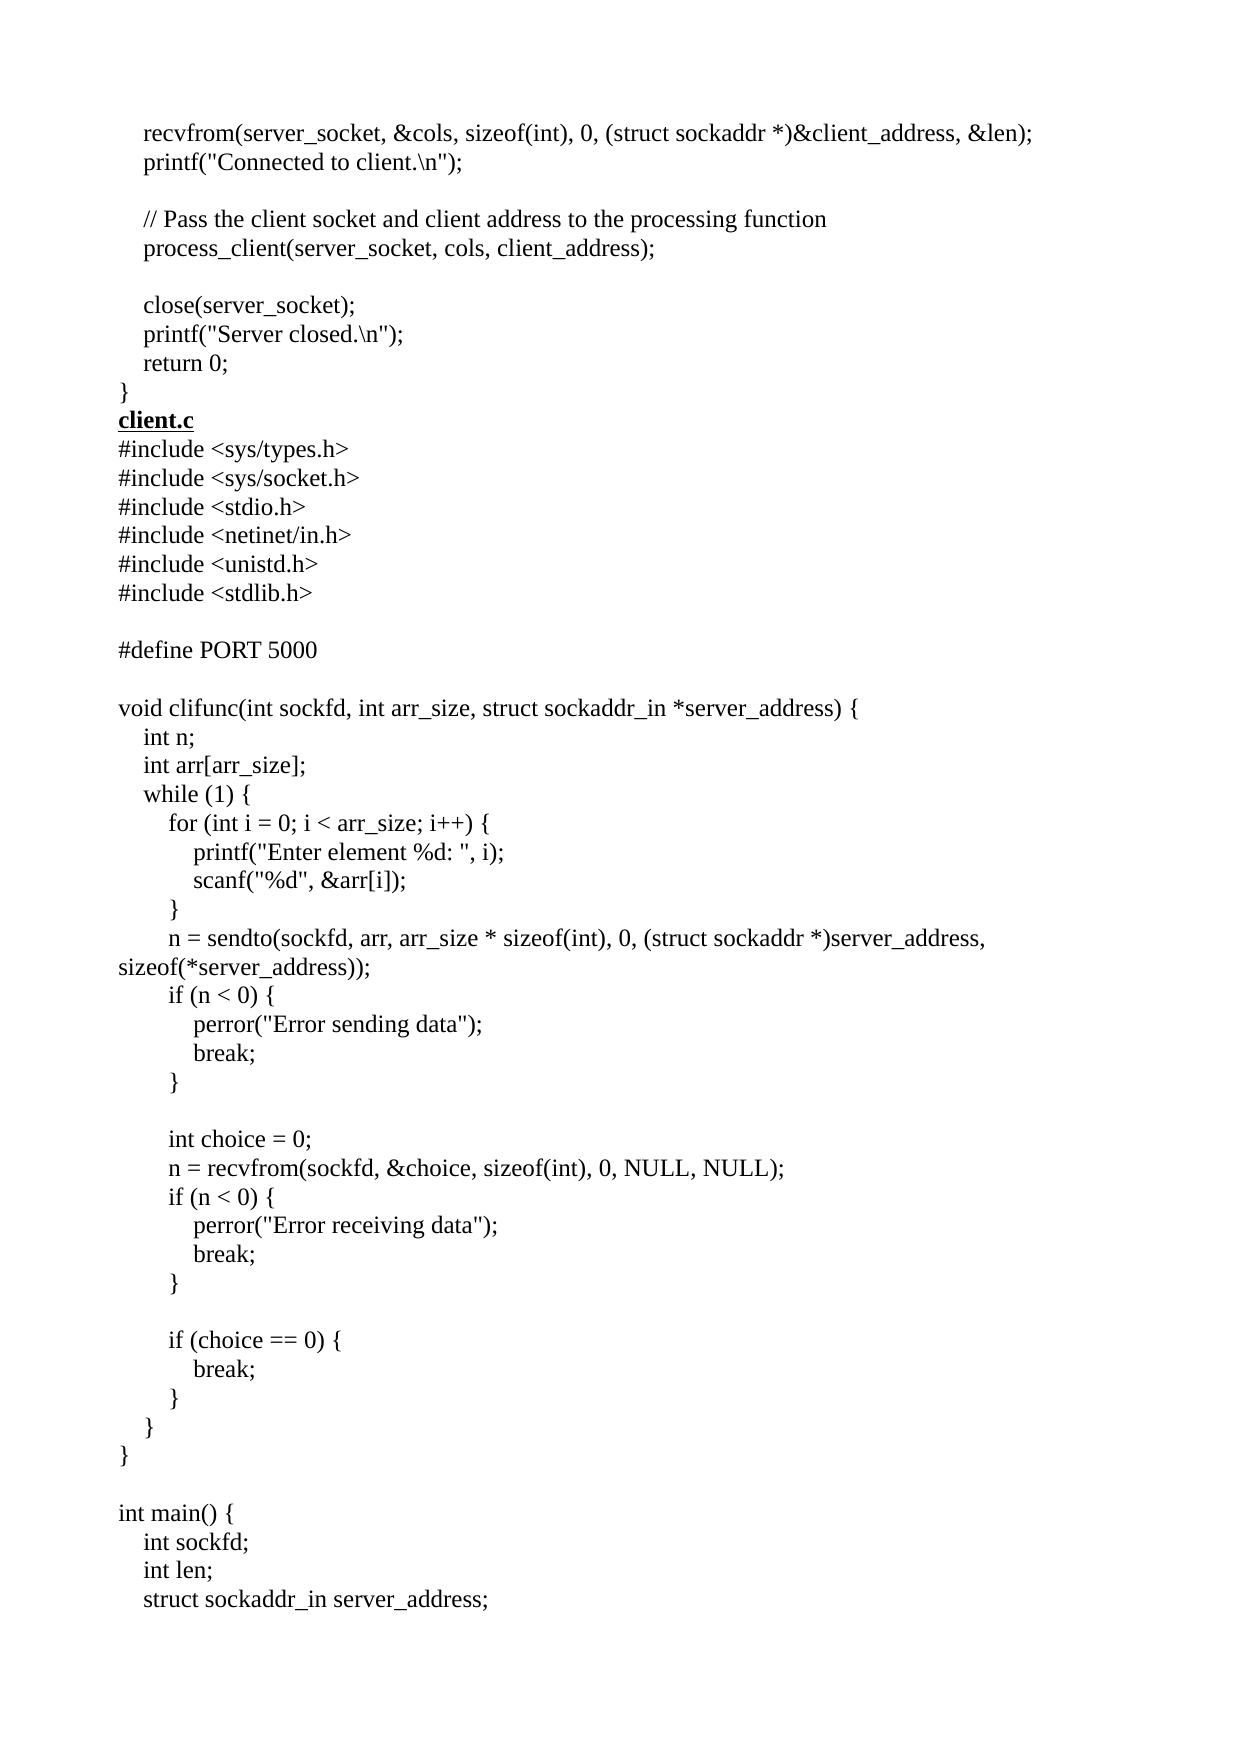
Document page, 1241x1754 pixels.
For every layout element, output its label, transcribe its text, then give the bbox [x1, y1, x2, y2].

text #define PORT 5000 [118, 636, 1122, 664]
text if (choice == 0) { [118, 1326, 1122, 1354]
text #include <netinet/in.h> [118, 521, 1122, 549]
text break; [118, 1239, 1122, 1268]
text if (n < 0) { [118, 981, 1122, 1009]
text } [118, 1067, 1122, 1096]
text n = sendto(sockfd, arr, arr_size * sizeof(int), 0, (struct sockaddr *)server_address, sizeof(*server_address)); [118, 923, 1122, 981]
text break; [118, 1038, 1122, 1067]
text } [118, 1441, 1122, 1469]
text void clifunc(int sockfd, int arr_size, struct sockaddr_in *server_address) { [118, 693, 1122, 722]
text while (1) { [118, 779, 1122, 808]
text #include <sys/types.h> [118, 434, 1122, 463]
text // Pass the client socket and client address to the processing function [118, 204, 1122, 233]
text recvfrom(server_socket, &cols, sizeof(int), 0, (struct sockaddr *)&client_address, &len); [118, 118, 1122, 147]
text struct sockaddr_in server_address; [118, 1584, 1122, 1613]
text printf("Enter element %d: ", i); [118, 837, 1122, 866]
text int sockfd; [118, 1527, 1122, 1556]
text } [118, 1383, 1122, 1412]
text #include <stdlib.h> [118, 578, 1122, 607]
text int len; [118, 1556, 1122, 1584]
text } [118, 1268, 1122, 1297]
text #include <stdio.h> [118, 492, 1122, 521]
text } [118, 1412, 1122, 1441]
text int n; [118, 722, 1122, 751]
text close(server_socket); [118, 291, 1122, 319]
text } [118, 894, 1122, 923]
text #include <unistd.h> [118, 549, 1122, 578]
text perror("Error sending data"); [118, 1009, 1122, 1038]
text int arr[arr_size]; [118, 751, 1122, 779]
text } [118, 377, 1122, 406]
text scanf("%d", &arr[i]); [118, 866, 1122, 894]
text for (int i = 0; i < arr_size; i++) { [118, 808, 1122, 837]
text break; [118, 1354, 1122, 1383]
text if (n < 0) { [118, 1182, 1122, 1211]
text perror("Error receiving data"); [118, 1211, 1122, 1239]
text int choice = 0; [118, 1124, 1122, 1153]
text #include <sys/socket.h> [118, 463, 1122, 492]
text printf("Connected to client.\n"); [118, 147, 1122, 176]
text process_client(server_socket, cols, client_address); [118, 233, 1122, 262]
text printf("Server closed.\n"); [118, 319, 1122, 348]
text n = recvfrom(sockfd, &choice, sizeof(int), 0, NULL, NULL); [118, 1153, 1122, 1182]
text int main() { [118, 1498, 1122, 1527]
text client.c [118, 406, 1122, 434]
text return 0; [118, 348, 1122, 377]
